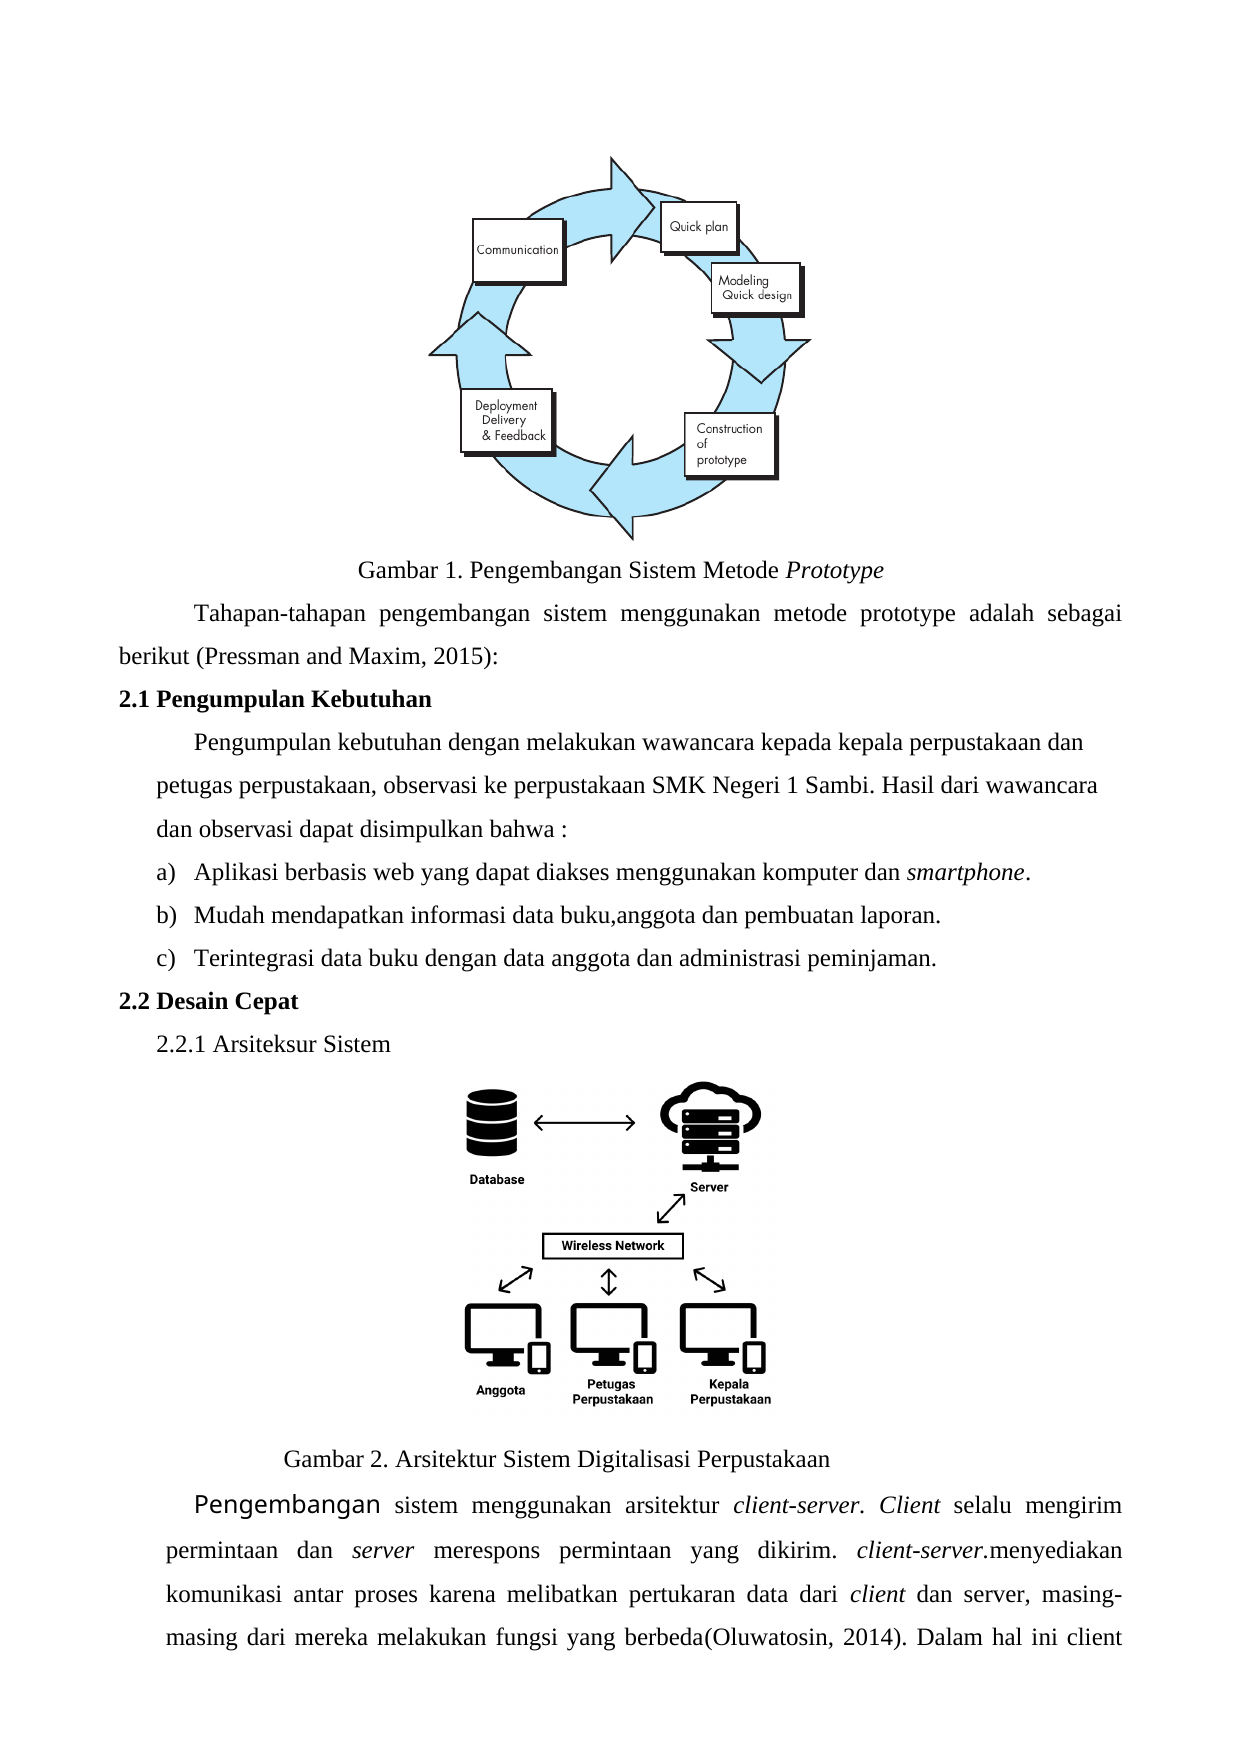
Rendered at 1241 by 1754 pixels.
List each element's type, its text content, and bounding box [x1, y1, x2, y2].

picture [428, 147, 813, 541]
picture [463, 1072, 778, 1416]
text 2.2.1 Arsiteksur Sistem [156, 1029, 1123, 1058]
text Pengumpulan kebutuhan dengan melakukan wawancara kepada kepala perpustakaan dan petugas perpustakaan, observasi ke perpustakaan SMK Negeri 1 Sambi. Hasil dari wawancara dan observasi dapat disimpulkan bahwa : [156, 727, 1123, 842]
text Gambar 1. Pengembangan Sistem Metode Prototype [119, 147, 1123, 584]
text 2.1 Pengumpulan Kebutuhan [119, 684, 1123, 713]
text 2.2 Desain Cepat [119, 986, 1123, 1015]
text Pengembangan sistem menggunakan arsitektur client-server. Client selalu mengirim permintaan dan server merespons permintaan yang dikirim. client-server.menyediakan komunikasi antar proses karena melibatkan pertukaran data dari client dan server, masing-masing dari mereka melakukan fungsi yang berbeda(Oluwatosin, 2014)⁠. Dalam hal ini client [166, 1487, 1123, 1651]
list Mudah mendapatkan informasi data buku,anggota dan pembuatan laporan. [156, 900, 1123, 929]
text Tahapan-tahapan pengembangan sistem menggunakan metode prototype adalah sebagai berikut (Pressman and Maxim, 2015): ⁠⁠ [119, 598, 1123, 670]
list Terintegrasi data buku dengan data anggota dan administrasi peminjaman. [156, 943, 1123, 972]
list Aplikasi berbasis web yang dapat diakses menggunakan komputer dan smartphone. [156, 857, 1123, 886]
text Gambar 2. Arsitektur Sistem Digitalisasi Perpustakaan [119, 1072, 1123, 1473]
